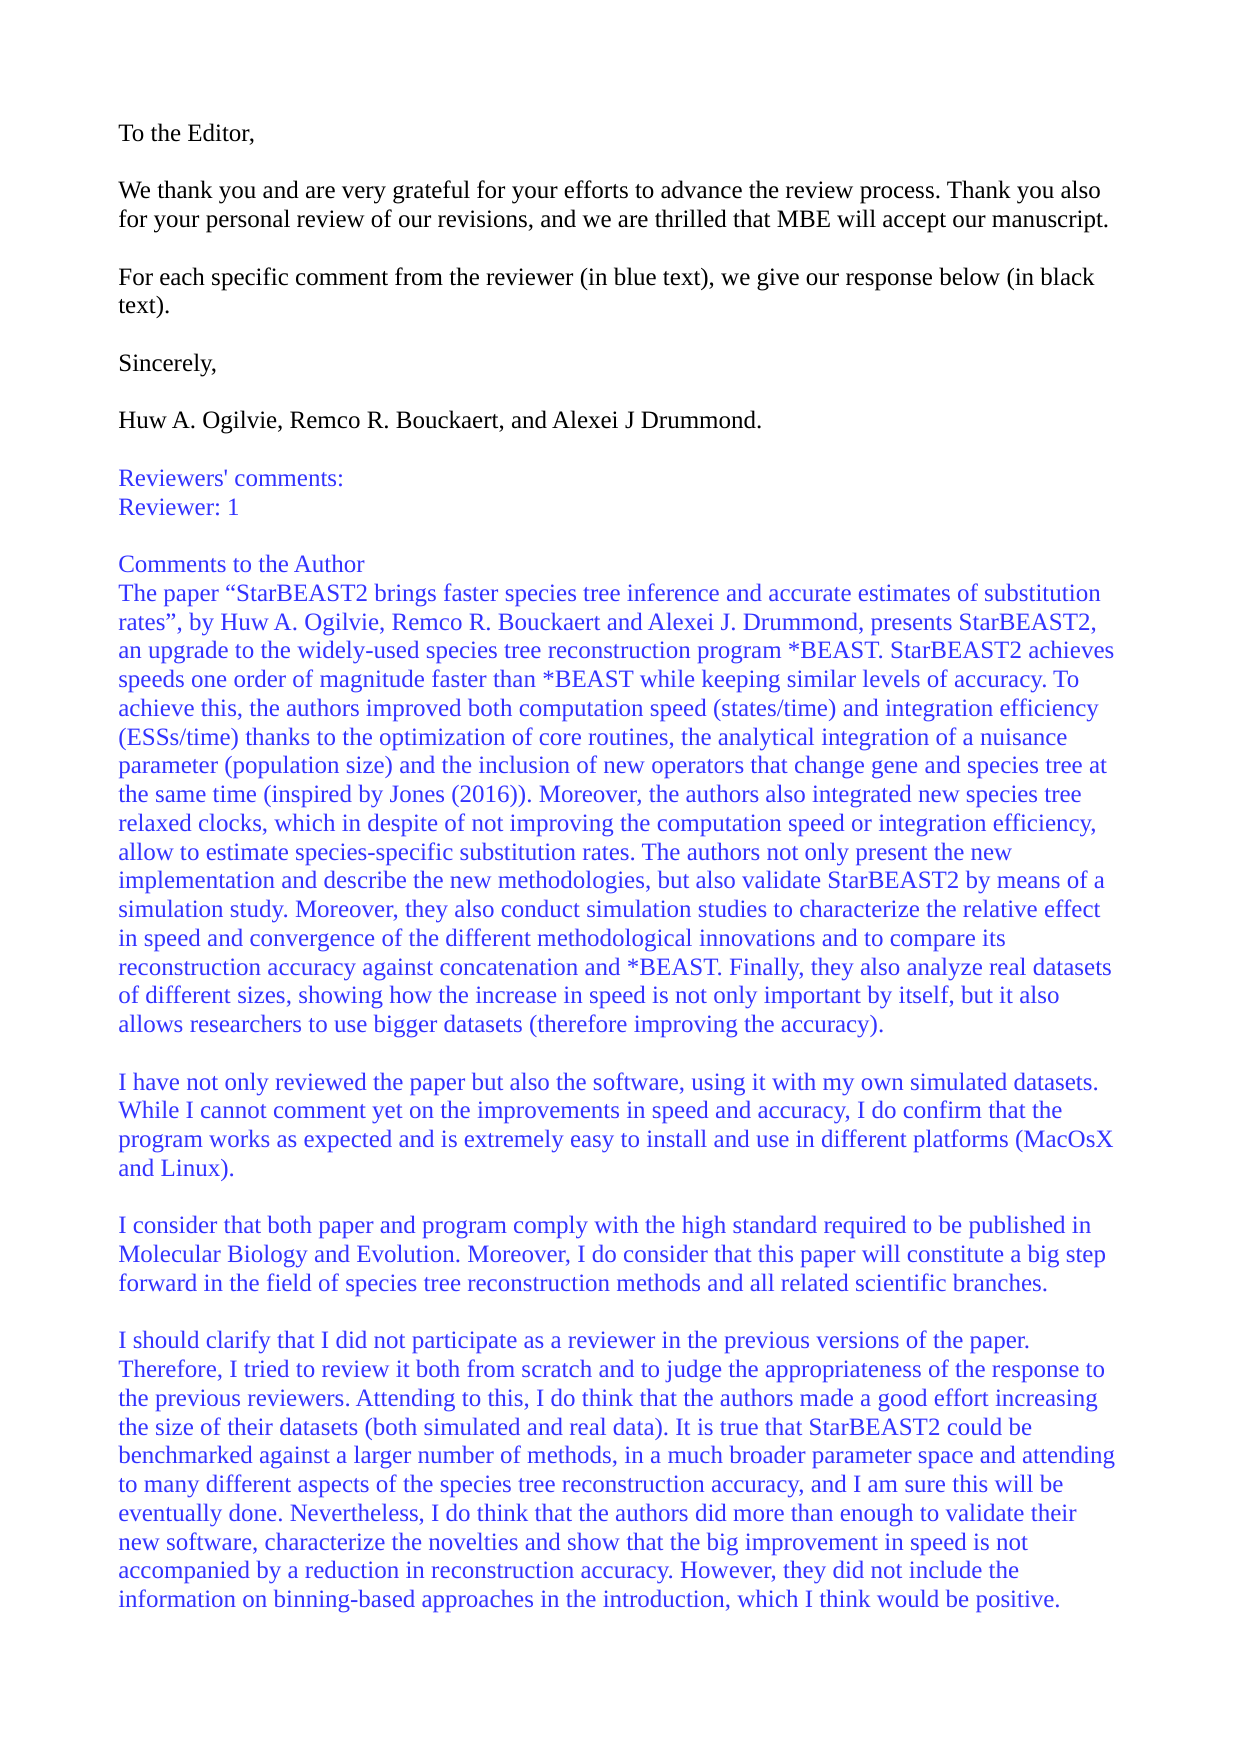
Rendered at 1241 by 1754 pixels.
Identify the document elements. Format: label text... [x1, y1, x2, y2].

text I consider that both paper and program comply with the high standard required to be published in Molecular Biology and Evolution. Moreover, I do consider that this paper will constitute a big step forward in the field of species tree reconstruction methods and all related scientific branches. [118, 1211, 1122, 1297]
text Comments to the Author [118, 549, 1122, 578]
text To the Editor, [118, 118, 1122, 147]
text I should clarify that I did not participate as a reviewer in the previous versions of the paper. Therefore, I tried to review it both from scratch and to judge the appropriateness of the response to the previous reviewers. Attending to this, I do think that the authors made a good effort increasing the size of their datasets (both simulated and real data). It is true that StarBEAST2 could be benchmarked against a larger number of methods, in a much broader parameter space and attending to many different aspects of the species tree reconstruction accuracy, and I am sure this will be eventually done. Nevertheless, I do think that the authors did more than enough to validate their new software, characterize the novelties and show that the big improvement in speed is not accompanied by a reduction in reconstruction accuracy. However, they did not include the information on binning-based approaches in the introduction, which I think would be positive. [118, 1326, 1122, 1613]
text I have not only reviewed the paper but also the software, using it with my own simulated datasets. While I cannot comment yet on the improvements in speed and accuracy, I do confirm that the program works as expected and is extremely easy to install and use in different platforms (MacOsX and Linux). [118, 1067, 1122, 1182]
text For each specific comment from the reviewer (in blue text), we give our response below (in black text). [118, 262, 1122, 319]
text Huw A. Ogilvie, Remco R. Bouckaert, and Alexei J Drummond. [118, 406, 1122, 434]
text The paper “StarBEAST2 brings faster species tree inference and accurate estimates of substitution rates”, by Huw A. Ogilvie, Remco R. Bouckaert and Alexei J. Drummond, presents StarBEAST2, an upgrade to the widely-used species tree reconstruction program *BEAST. StarBEAST2 achieves speeds one order of magnitude faster than *BEAST while keeping similar levels of accuracy. To achieve this, the authors improved both computation speed (states/time) and integration efficiency (ESSs/time) thanks to the optimization of core routines, the analytical integration of a nuisance parameter (population size) and the inclusion of new operators that change gene and species tree at the same time (inspired by Jones (2016)). Moreover, the authors also integrated new species tree relaxed clocks, which in despite of not improving the computation speed or integration efficiency, allow to estimate species-specific substitution rates. The authors not only present the new implementation and describe the new methodologies, but also validate StarBEAST2 by means of a simulation study. Moreover, they also conduct simulation studies to characterize the relative effect in speed and convergence of the different methodological innovations and to compare its reconstruction accuracy against concatenation and *BEAST. Finally, they also analyze real datasets of different sizes, showing how the increase in speed is not only important by itself, but it also allows researchers to use bigger datasets (therefore improving the accuracy). [118, 578, 1122, 1038]
text Reviewer: 1 [118, 492, 1122, 521]
text Sincerely, [118, 348, 1122, 377]
text We thank you and are very grateful for your efforts to advance the review process. Thank you also for your personal review of our revisions, and we are thrilled that MBE will accept our manuscript. [118, 176, 1122, 233]
text Reviewers' comments: [118, 463, 1122, 492]
